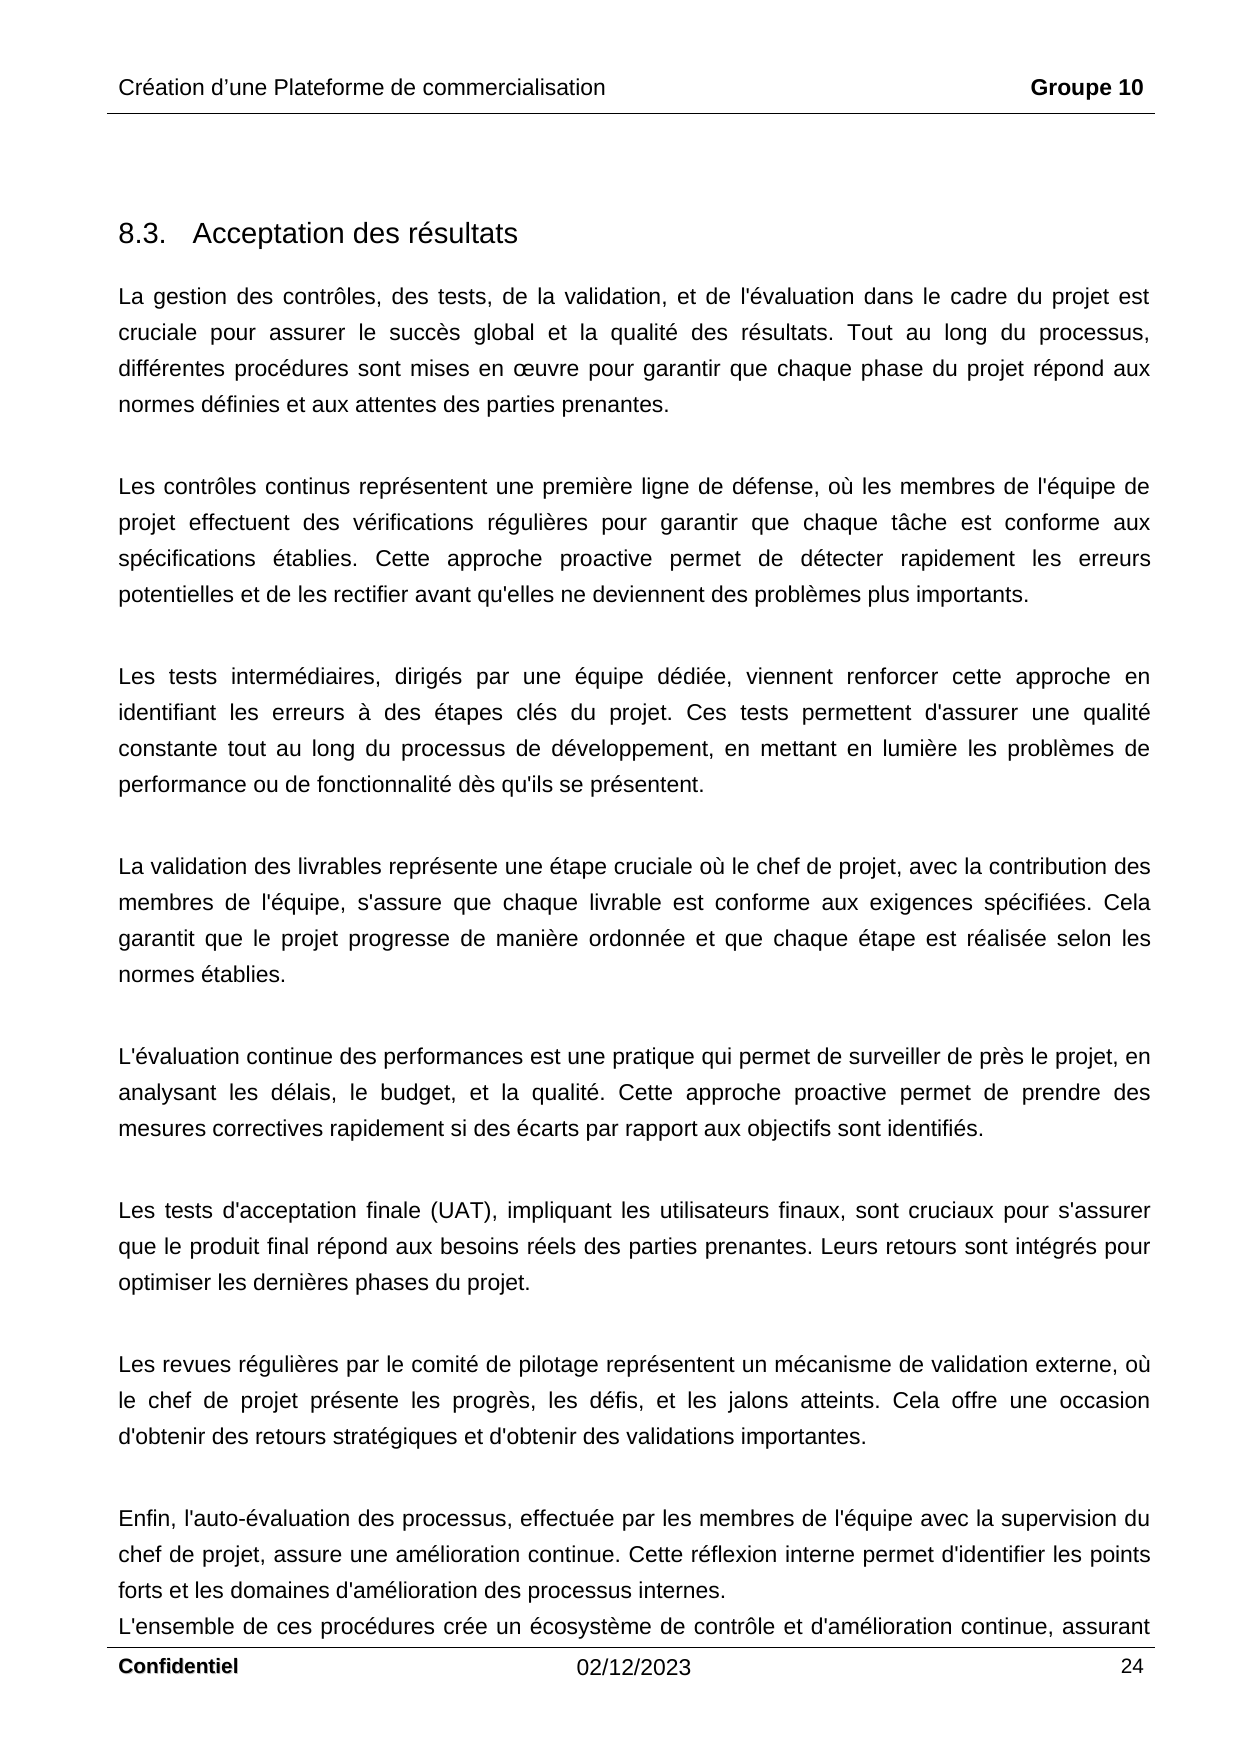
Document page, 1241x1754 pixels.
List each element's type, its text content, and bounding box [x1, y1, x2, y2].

text La gestion des contrôles, des tests, de la validation, et de l'évaluation dans le cadre du projet est cruciale pour assurer le succès global et la qualité des résultats. Tout au long du processus, différentes procédures sont mises en œuvre pour garantir que chaque phase du projet répond aux normes définies et aux attentes des parties prenantes. [118, 283, 1152, 417]
text La validation des livrables représente une étape cruciale où le chef de projet, avec la contribution des membres de l'équipe, s'assure que chaque livrable est conforme aux exigences spécifiées. Cela garantit que le projet progresse de manière ordonnée et que chaque étape est réalisée selon les normes établies. [118, 853, 1152, 987]
text L'ensemble de ces procédures crée un écosystème de contrôle et d'amélioration continue, assurant [118, 1613, 1152, 1640]
text Les tests d'acceptation finale (UAT), impliquant les utilisateurs finaux, sont cruciaux pour s'assurer que le produit final répond aux besoins réels des parties prenantes. Leurs retours sont intégrés pour optimiser les dernières phases du projet. [118, 1197, 1152, 1296]
text Enfin, l'auto-évaluation des processus, effectuée par les membres de l'équipe avec la supervision du chef de projet, assure une amélioration continue. Cette réflexion interne permet d'identifier les points forts et les domaines d'amélioration des processus internes. [118, 1505, 1152, 1604]
text Les tests intermédiaires, dirigés par une équipe dédiée, viennent renforcer cette approche en identifiant les erreurs à des étapes clés du projet. Ces tests permettent d'assurer une qualité constante tout au long du processus de développement, en mettant en lumière les problèmes de performance ou de fonctionnalité dès qu'ils se présentent. [118, 663, 1152, 797]
text Les revues régulières par le comité de pilotage représentent un mécanisme de validation externe, où le chef de projet présente les progrès, les défis, et les jalons atteints. Cela offre une occasion d'obtenir des retours stratégiques et d'obtenir des validations importantes. [118, 1351, 1152, 1449]
text L'évaluation continue des performances est une pratique qui permet de surveiller de près le projet, en analysant les délais, le budget, et la qualité. Cette approche proactive permet de prendre des mesures correctives rapidement si des écarts par rapport aux objectifs sont identifiés. [118, 1043, 1152, 1141]
subtitle Acceptation des résultats [118, 216, 1152, 250]
text Les contrôles continus représentent une première ligne de défense, où les membres de l'équipe de projet effectuent des vérifications régulières pour garantir que chaque tâche est conforme aux spécifications établies. Cette approche proactive permet de détecter rapidement les erreurs potentielles et de les rectifier avant qu'elles ne deviennent des problèmes plus importants. [118, 473, 1152, 607]
